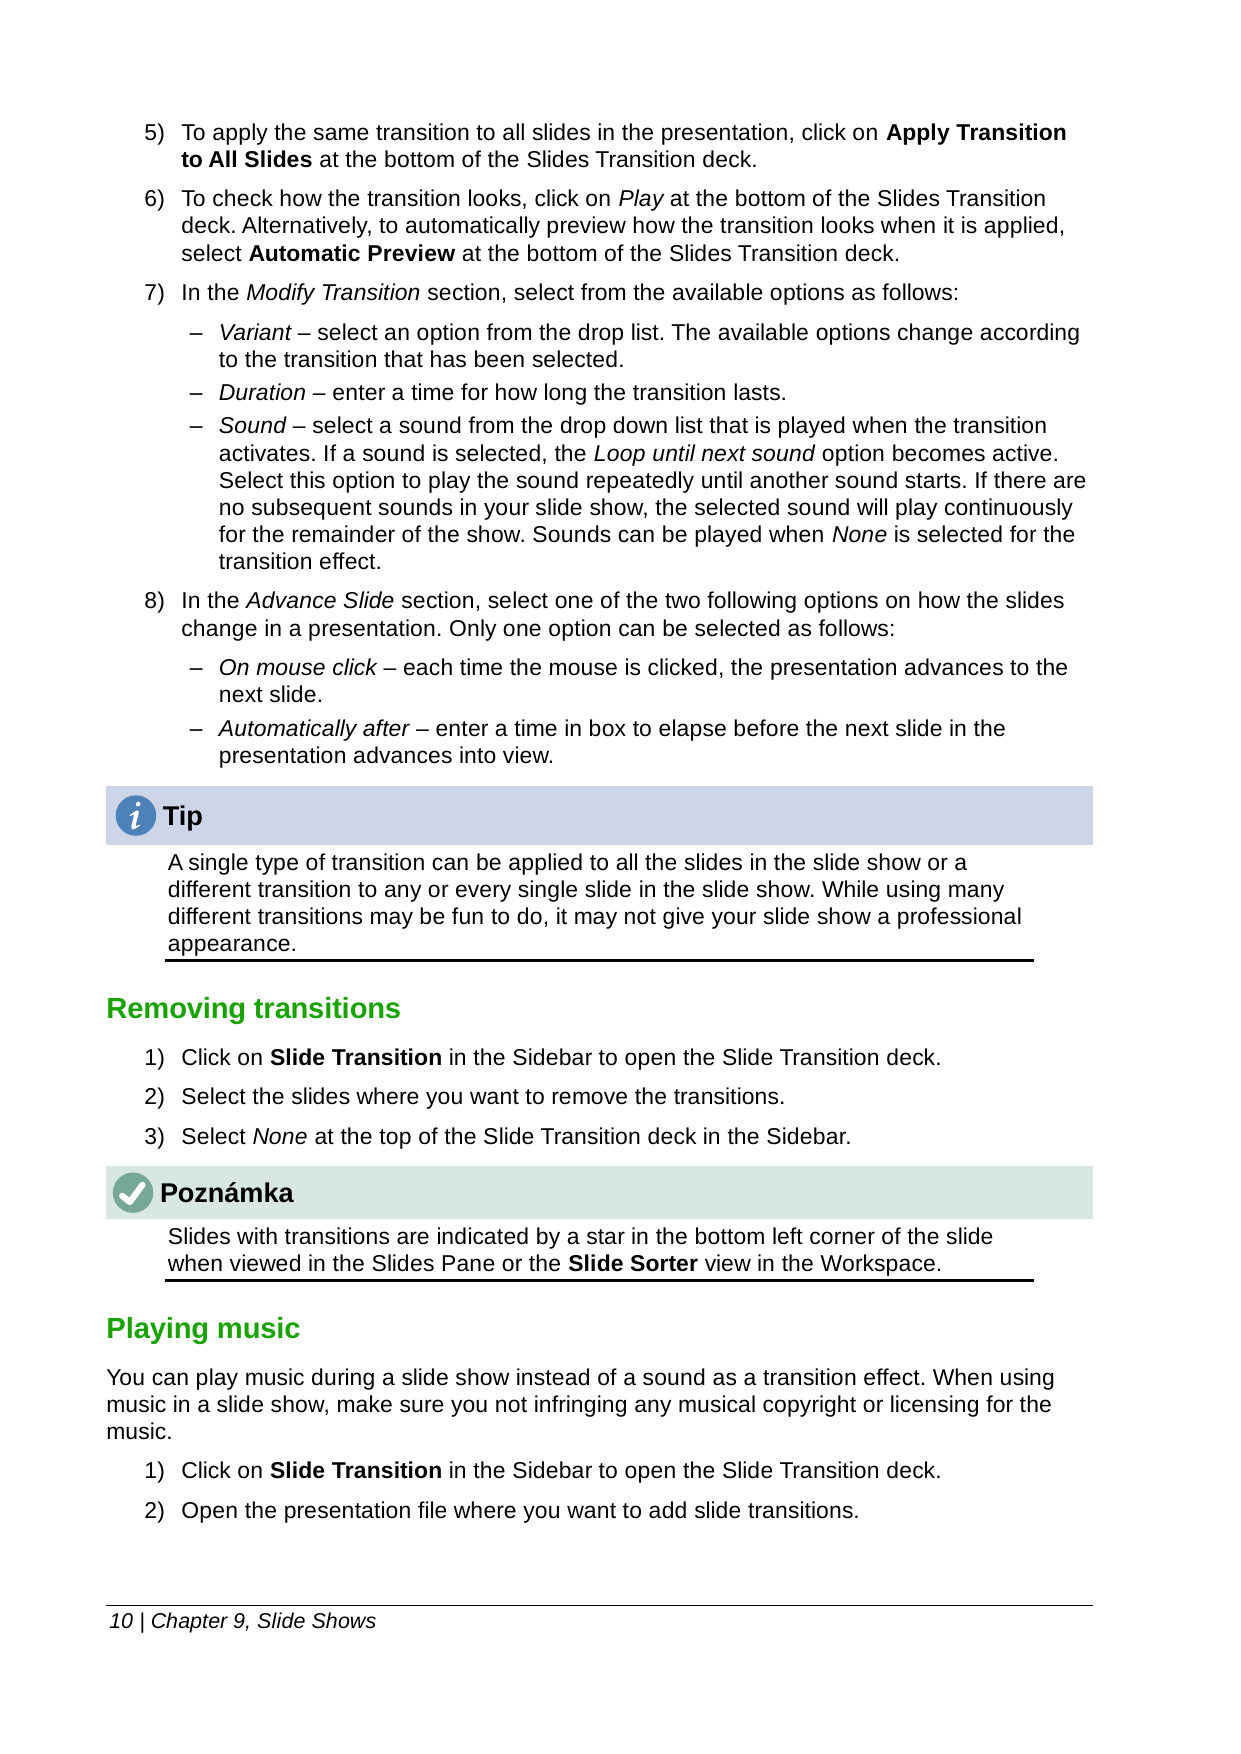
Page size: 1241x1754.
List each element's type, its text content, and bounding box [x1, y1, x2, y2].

list Select None at the top of the Slide Transition deck in the Sidebar. [164, 1122, 1093, 1149]
list To apply the same transition to all slides in the presentation, click on Apply Transition to All Slides at the bottom of the Slides Transition deck. [164, 118, 1093, 172]
text Slides with transitions are indicated by a star in the bottom left corner of the slide when viewed in the Slides Pane or the Slide Sorter view in the Workspace. [164, 1219, 1034, 1282]
list Click on Slide Transition in the Sidebar to open the Slide Transition deck. [164, 1457, 1093, 1484]
subtitle Tip [106, 786, 1093, 845]
text You can play music during a slide show instead of a sound as a transition effect. When using music in a slide show, make sure you not infringing any musical copyright or licensing for the music. [106, 1363, 1093, 1444]
list Automatically after – enter a time in box to elapse before the next slide in the presentation advances into view. [189, 714, 1093, 768]
list Sound – select a sound from the drop down list that is played when the transition activates. If a sound is selected, the Loop until next sound option becomes active. Select this option to play the sound repeatedly until another sound starts. If there are no subsequent sounds in your slide show, the selected sound will play continuously for the remainder of the show. Sounds can be played when None is selected for the transition effect. [189, 412, 1093, 574]
subtitle Playing music [106, 1311, 1093, 1344]
list Select the slides where you want to remove the transitions. [164, 1083, 1093, 1110]
list On mouse click – each time the mouse is clicked, the presentation advances to the next slide. [189, 653, 1093, 708]
list Duration – enter a time for how long the transition lasts. [189, 378, 1093, 406]
subtitle Poznámka [106, 1166, 1093, 1219]
list Click on Slide Transition in the Sidebar to open the Slide Transition deck. [164, 1043, 1093, 1070]
list Variant – select an option from the drop list. The available options change according to the transition that has been selected. [189, 318, 1093, 372]
list In the Advance Slide section, select one of the two following options on how the slides change in a presentation. Only one option can be selected as follows: [164, 587, 1093, 641]
list Open the presentation file where you want to add slide transitions. [164, 1496, 1093, 1523]
text A single type of transition can be applied to all the slides in the slide show or a different transition to any or every single slide in the slide show. While using many different transitions may be fun to do, it may not give your slide show a professional appearance. [164, 845, 1034, 962]
subtitle Removing transitions [106, 991, 1093, 1024]
list To check how the transition looks, click on Play at the bottom of the Slides Transition deck. Alternatively, to automatically preview how the transition looks when it is applied, select Automatic Preview at the bottom of the Slides Transition deck. [164, 185, 1093, 266]
list In the Modify Transition section, select from the available options as follows: [164, 278, 1093, 306]
